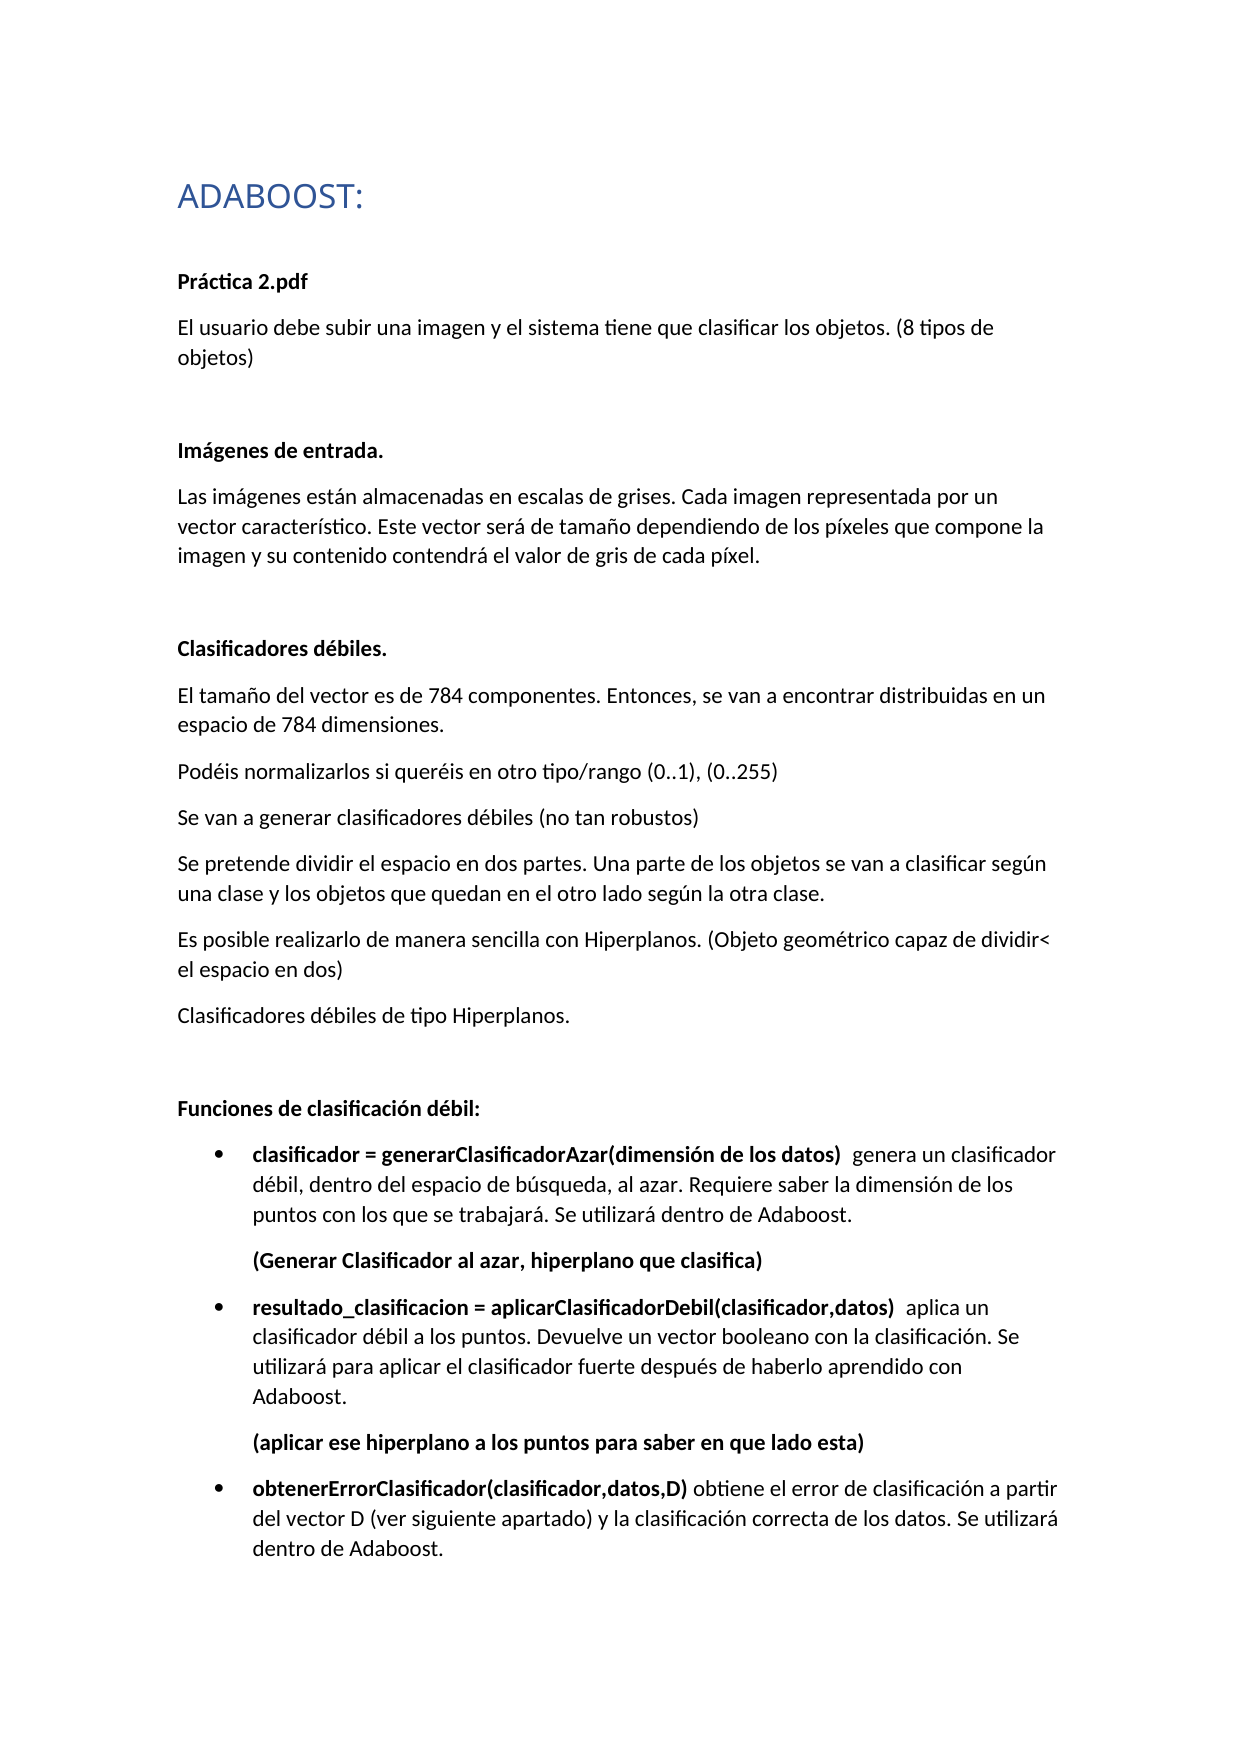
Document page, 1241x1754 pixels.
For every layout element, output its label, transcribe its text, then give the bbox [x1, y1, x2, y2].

text Clasificadores débiles de tipo Hiperplanos. [177, 1002, 1063, 1029]
text Es posible realizarlo de manera sencilla con Hiperplanos. (Objeto geométrico capaz de dividir< el espacio en dos) [177, 926, 1063, 983]
text Clasificadores débiles. [177, 634, 1063, 662]
text El tamaño del vector es de 784 componentes. Entonces, se van a encontrar distribuidas en un espacio de 784 dimensiones. [177, 681, 1063, 738]
text Las imágenes están almacenadas en escalas de grises. Cada imagen representada por un vector característico. Este vector será de tamaño dependiendo de los píxeles que compone la imagen y su contenido contendrá el valor de gris de cada píxel. [177, 482, 1063, 570]
text Imágenes de entrada. [177, 436, 1063, 464]
text Funciones de clasificación débil: [177, 1094, 1063, 1122]
list obtenerErrorClasificador(clasificador,datos,D) obtiene el error de clasificación a partir del vector D (ver siguiente apartado) y la clasificación correcta de los datos. Se utilizará dentro de Adaboost. [215, 1474, 1063, 1562]
text Práctica 2.pdf [177, 267, 1063, 295]
text Se pretende dividir el espacio en dos partes. Una parte de los objetos se van a clasificar según una clase y los objetos que quedan en el otro lado según la otra clase. [177, 849, 1063, 907]
text Podéis normalizarlos si queréis en otro tipo/rango (0..1), (0..255) [177, 757, 1063, 785]
list (aplicar ese hiperplano a los puntos para saber en que lado esta) [252, 1428, 1063, 1456]
text Se van a generar clasificadores débiles (no tan robustos) [177, 803, 1063, 831]
list (Generar Clasificador al azar, hiperplano que clasifica) [252, 1246, 1063, 1274]
subtitle ADABOOST: [177, 173, 1063, 218]
list clasificador = generarClasificadorAzar(dimensión de los datos) genera un clasificador débil, dentro del espacio de búsqueda, al azar. Requiere saber la dimensión de los puntos con los que se trabajará. Se utilizará dentro de Adaboost. [215, 1141, 1063, 1228]
list resultado_clasificacion = aplicarClasificadorDebil(clasificador,datos) aplica un clasificador débil a los puntos. Devuelve un vector booleano con la clasificación. Se utilizará para aplicar el clasificador fuerte después de haberlo aprendido con Adaboost. [215, 1293, 1063, 1410]
text El usuario debe subir una imagen y el sistema tiene que clasificar los objetos. (8 tipos de objetos) [177, 313, 1063, 371]
